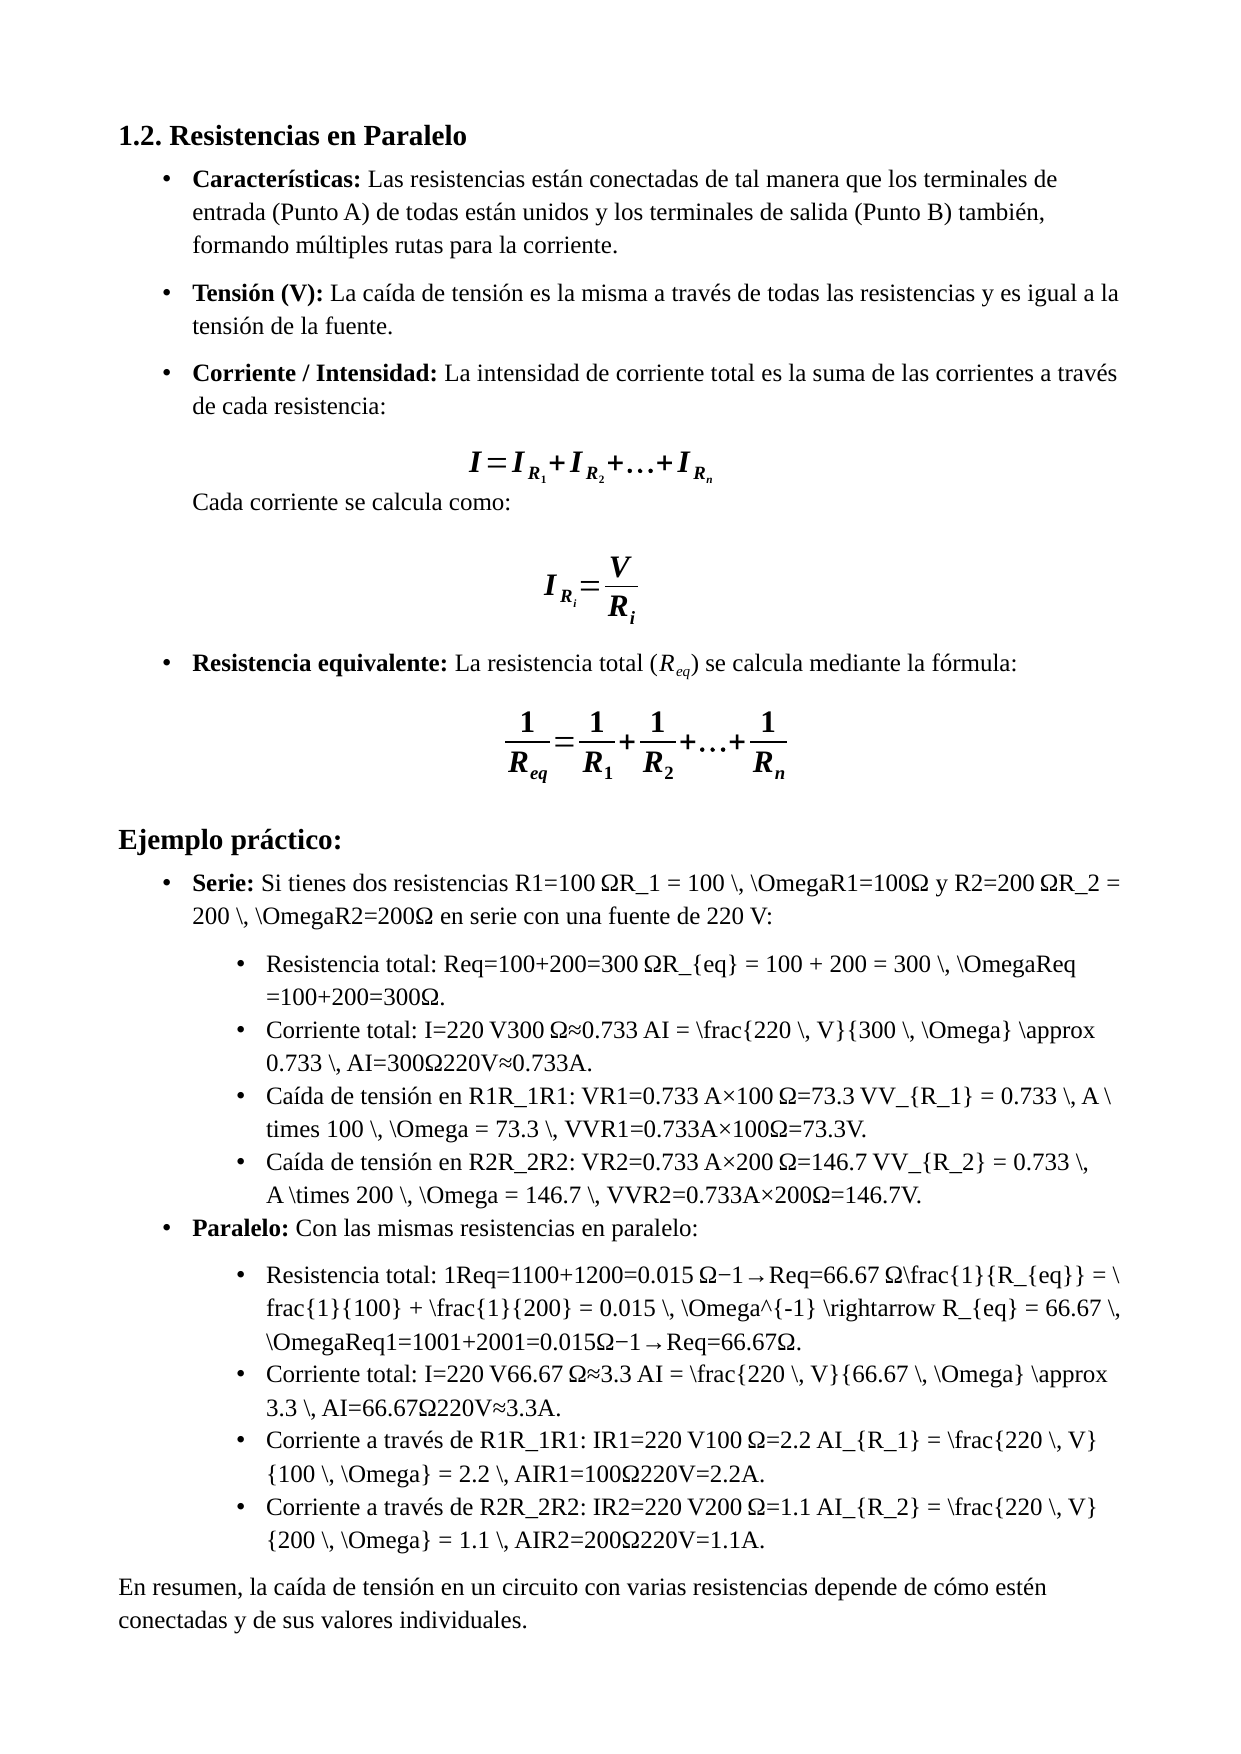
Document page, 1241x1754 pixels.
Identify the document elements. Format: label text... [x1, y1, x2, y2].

list Corriente a través de R2R_2R2​: IR2=220 V200 Ω=1.1 AI_{R_2} = \frac{220 \, V}{200 \, \Omega} = 1.1 \, AIR2​​=200Ω220V​=1.1A. [236, 1492, 1122, 1553]
list Tensión (V): La caída de tensión es la misma a través de todas las resistencias y es igual a la tensión de la fuente. [162, 278, 1122, 339]
list Caída de tensión en R2R_2R2​: VR2=0.733 A×200 Ω=146.7 VV_{R_2} = 0.733 \, A \times 200 \, \Omega = 146.7 \, VVR2​​=0.733A×200Ω=146.7V. [236, 1147, 1122, 1209]
list Corriente a través de R1R_1R1​: IR1=220 V100 Ω=2.2 AI_{R_1} = \frac{220 \, V}{100 \, \Omega} = 2.2 \, AIR1​​=100Ω220V​=2.2A. [236, 1426, 1122, 1487]
list Corriente total: I=220 V66.67 Ω≈3.3 AI = \frac{220 \, V}{66.67 \, \Omega} \approx 3.3 \, AI=66.67Ω220V​≈3.3A. [236, 1359, 1122, 1421]
list Resistencia total: 1Req=1100+1200=0.015 Ω−1→Req=66.67 Ω\frac{1}{R_{eq}} = \frac{1}{100} + \frac{1}{200} = 0.015 \, \Omega^{-1} \rightarrow R_{eq} = 66.67 \, \OmegaReq​1​=1001​+2001​=0.015Ω−1→Req​=66.67Ω. [236, 1261, 1122, 1355]
list Caída de tensión en R1R_1R1​: VR1=0.733 A×100 Ω=73.3 VV_{R_1} = 0.733 \, A \times 100 \, \Omega = 73.3 \, VVR1​​=0.733A×100Ω=73.3V. [236, 1081, 1122, 1143]
subtitle 1.2. Resistencias en Paralelo [118, 118, 1122, 152]
list Paralelo: Con las mismas resistencias en paralelo: [162, 1213, 1122, 1242]
list Cada corriente se calcula como: [162, 487, 1122, 515]
list Serie: Si tienes dos resistencias R1=100 ΩR_1 = 100 \, \OmegaR1​=100Ω y R2=200 ΩR_2 = 200 \, \OmegaR2​=200Ω en serie con una fuente de 220 V: [162, 868, 1122, 930]
list Resistencia equivalente: La resistencia total () se calcula mediante la fórmula: [162, 648, 1122, 680]
list Resistencia total: Req=100+200=300 ΩR_{eq} = 100 + 200 = 300 \, \OmegaReq​=100+200=300Ω. [236, 949, 1122, 1011]
subtitle Ejemplo práctico: [118, 822, 1122, 856]
list Características: Las resistencias están conectadas de tal manera que los terminales de entrada (Punto A) de todas están unidos y los terminales de salida (Punto B) también, formando múltiples rutas para la corriente. [162, 164, 1122, 259]
list Corriente total: I=220 V300 Ω≈0.733 AI = \frac{220 \, V}{300 \, \Omega} \approx 0.733 \, AI=300Ω220V​≈0.733A. [236, 1015, 1122, 1077]
text En resumen, la caída de tensión en un circuito con varias resistencias depende de cómo estén conectadas y de sus valores individuales. [118, 1572, 1122, 1634]
list Corriente / Intensidad: La intensidad de corriente total es la suma de las corrientes a través de cada resistencia: [162, 358, 1122, 420]
